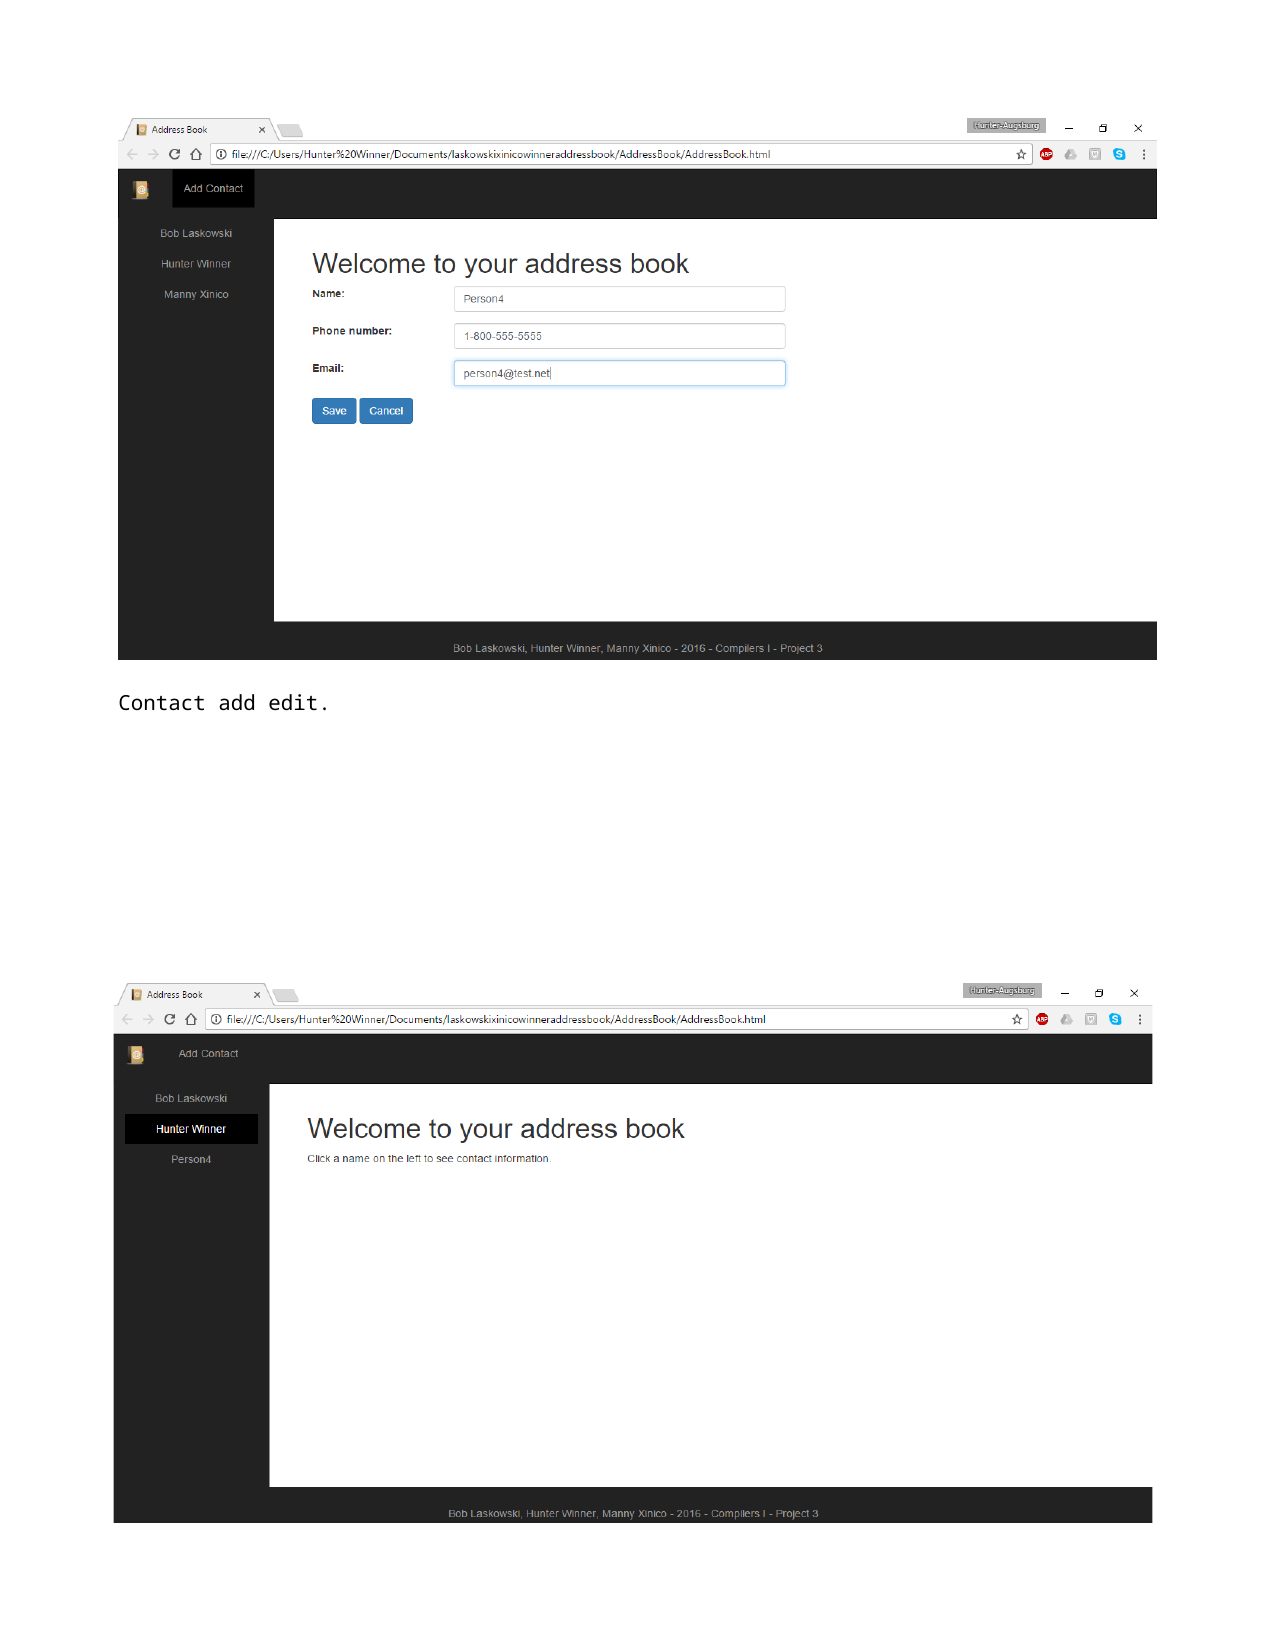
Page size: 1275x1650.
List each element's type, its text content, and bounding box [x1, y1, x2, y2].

picture [113, 983, 1153, 1523]
text Contact add edit. [118, 688, 1157, 716]
picture [118, 118, 1157, 660]
